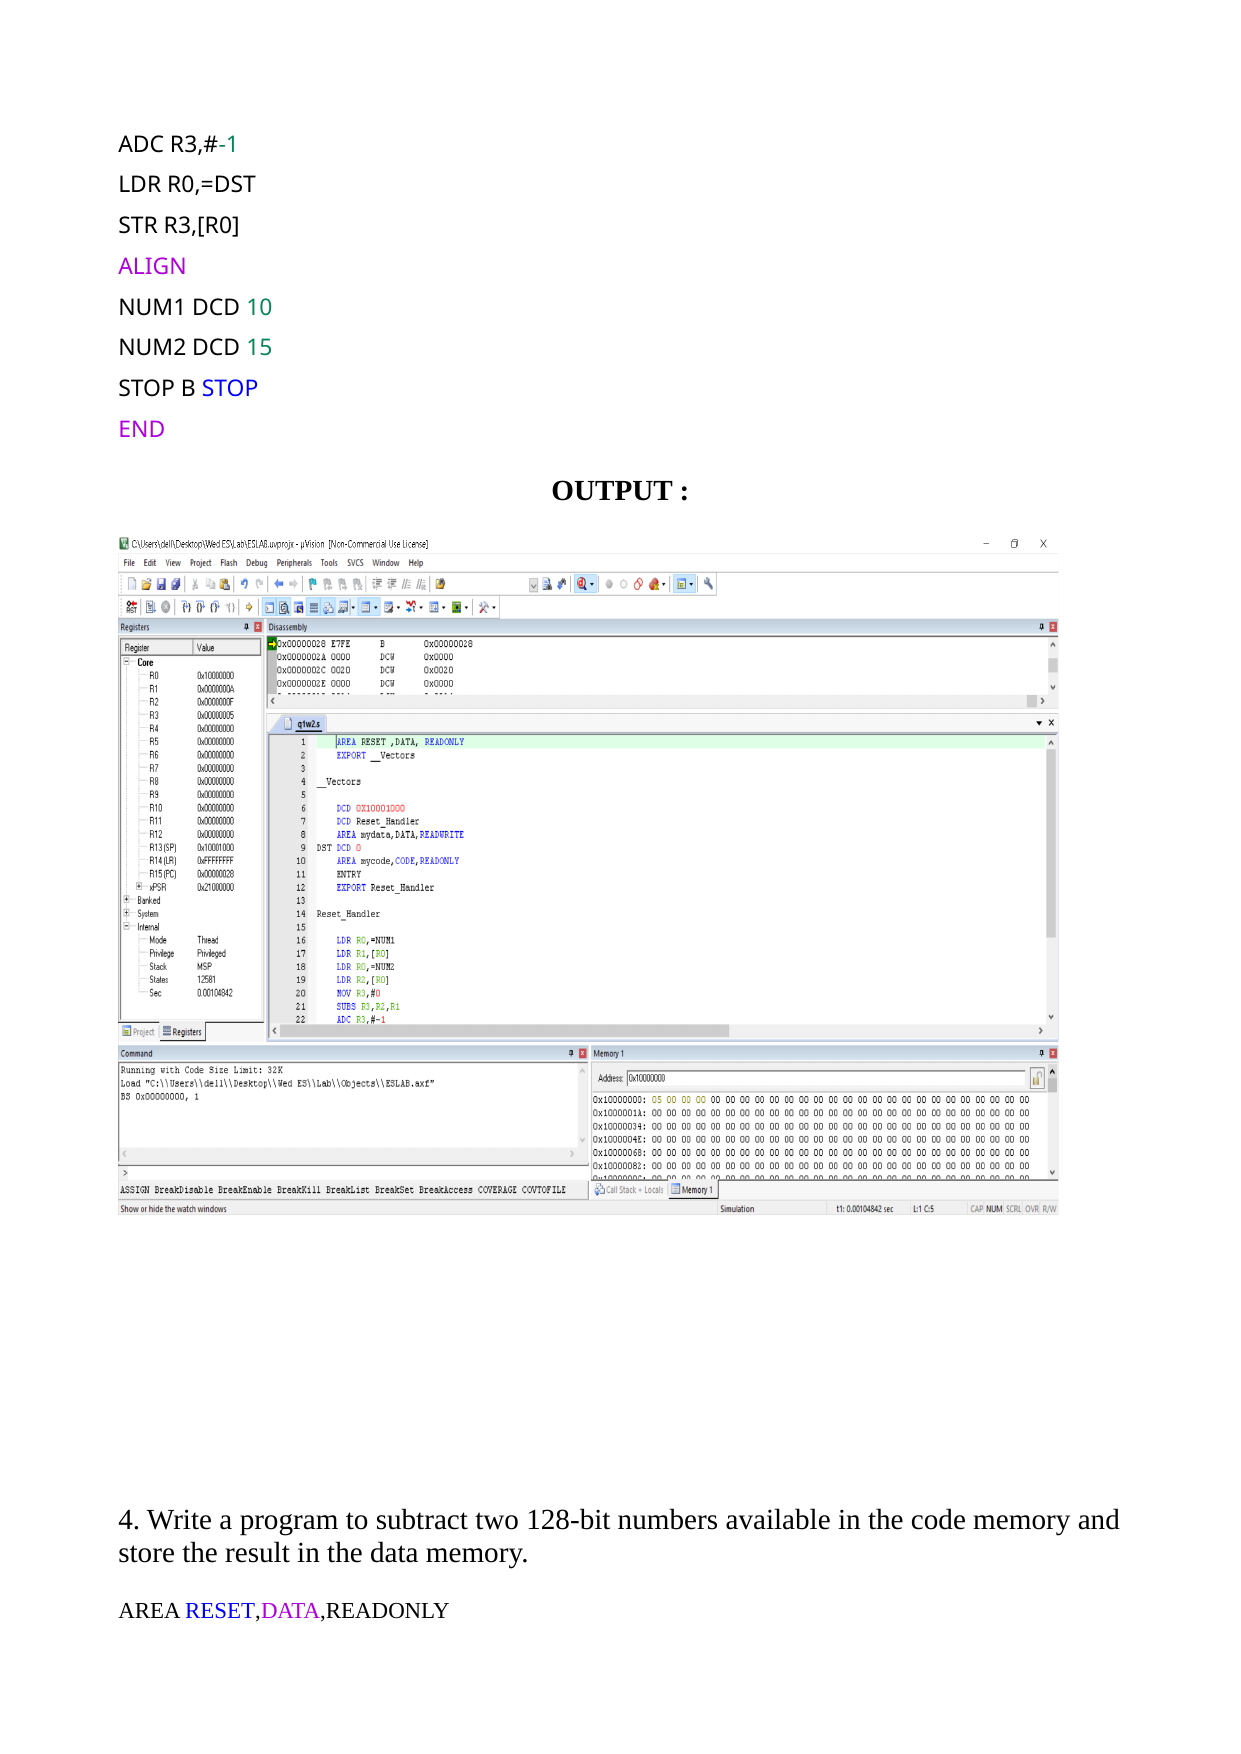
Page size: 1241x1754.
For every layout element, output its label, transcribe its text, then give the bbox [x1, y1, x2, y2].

text ALIGN [118, 240, 1122, 281]
text OUTPUT : [118, 473, 1122, 506]
text STR R3,[R0] [118, 199, 1122, 240]
text AREA RESET,DATA,READONLY [118, 1598, 1122, 1624]
picture [118, 535, 1059, 1215]
text ADC R3,#-1 [118, 118, 1122, 159]
text STOP B STOP [118, 362, 1122, 403]
text NUM2 DCD 15 [118, 322, 1122, 362]
text NUM1 DCD 10 [118, 281, 1122, 322]
text 4. Write a program to subtract two 128-bit numbers available in the code memory and store the result in the data memory. [118, 1502, 1122, 1569]
text LDR R0,=DST [118, 159, 1122, 199]
text END [118, 403, 1122, 444]
